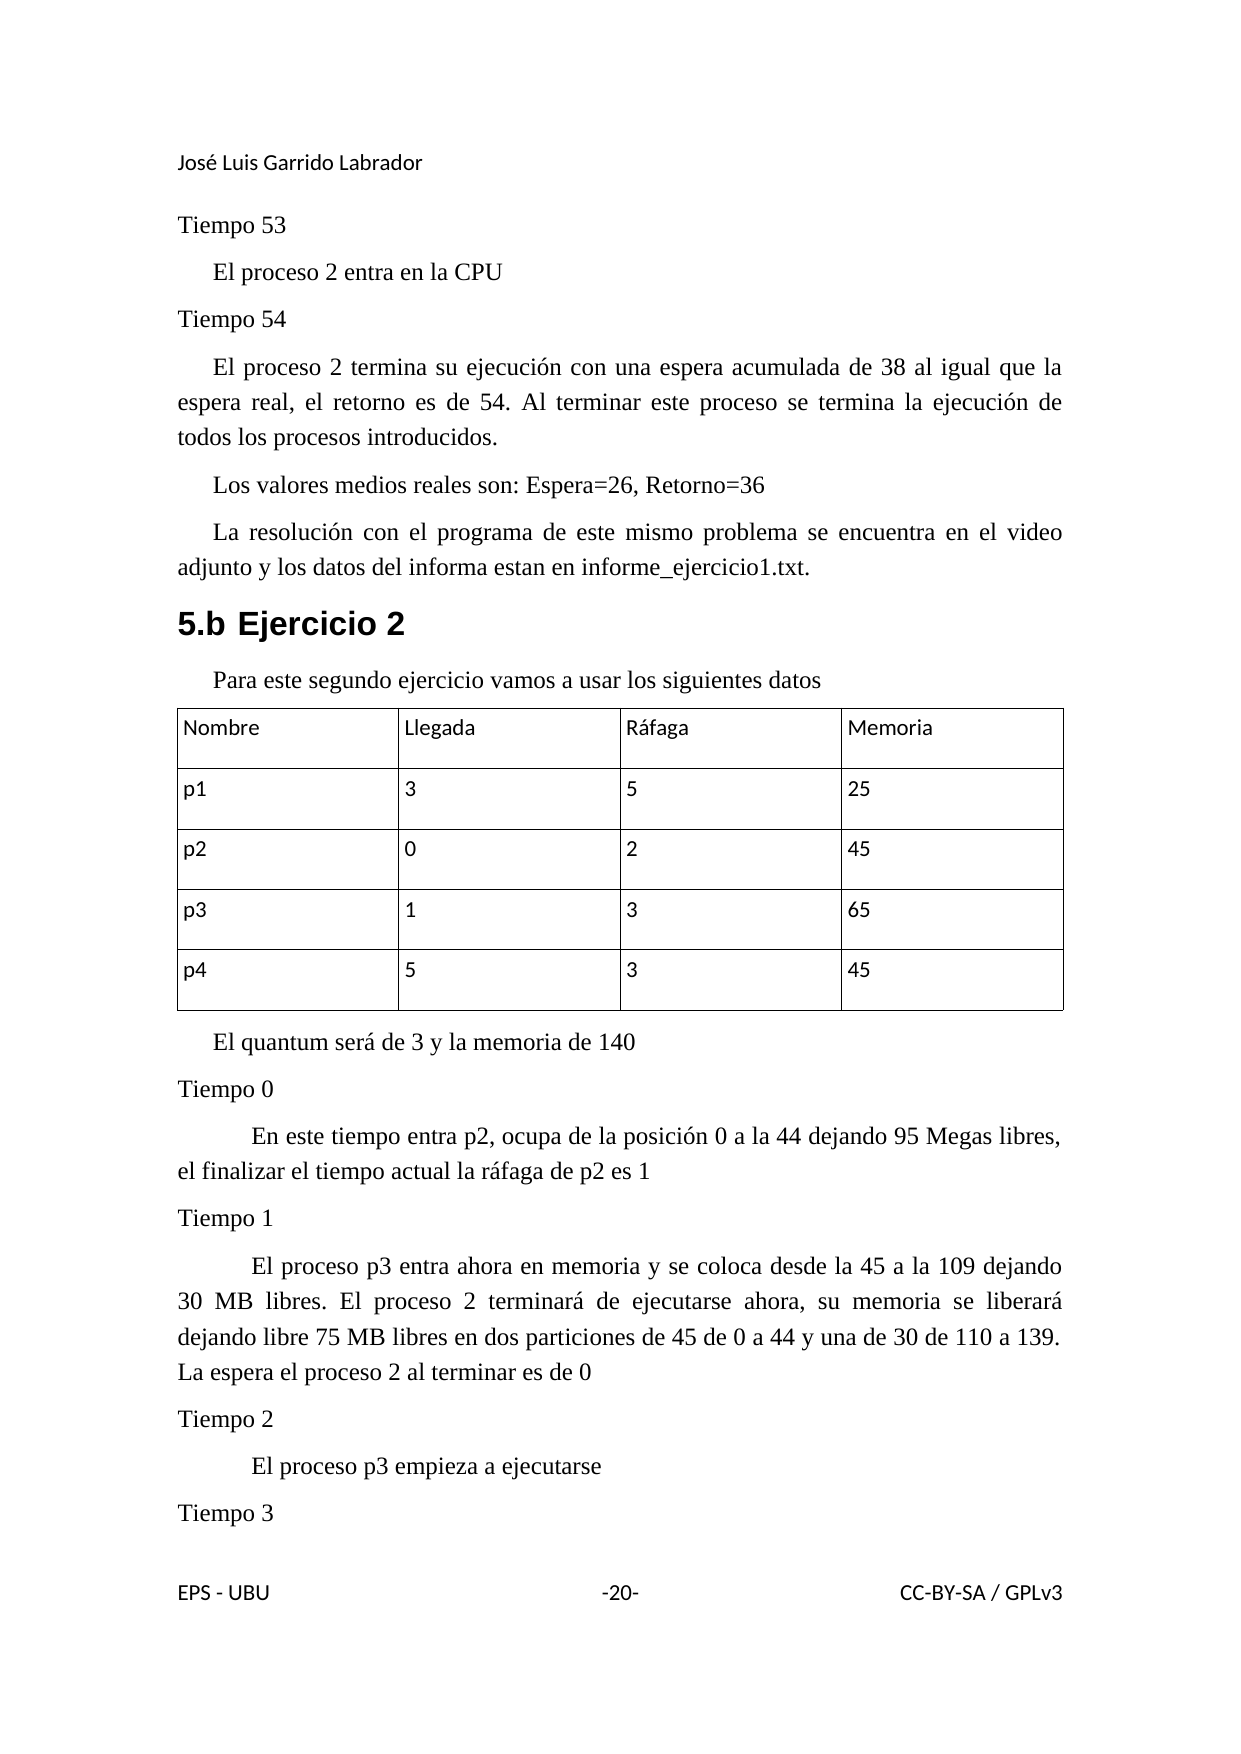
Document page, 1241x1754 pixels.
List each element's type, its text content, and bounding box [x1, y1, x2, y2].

table_header Llegada [399, 709, 620, 768]
text Tiempo 2 [177, 1399, 1063, 1434]
table_cell 3 [399, 769, 620, 828]
text Los valores medios reales son: Espera=26, Retorno=36 [177, 465, 1063, 500]
table_header Memoria [842, 709, 1063, 768]
text Para este segundo ejercicio vamos a usar los siguientes datos [177, 660, 1063, 696]
table_header Ráfaga [621, 709, 841, 768]
table_cell p3 [178, 890, 398, 949]
text En este tiempo entra p2, ocupa de la posición 0 a la 44 dejando 95 Megas libres, el finalizar el tiempo actual la ráfaga de p2 es 1 [177, 1116, 1063, 1187]
table_cell p1 [178, 769, 398, 828]
table_cell 1 [399, 890, 620, 949]
subtitle Ejercicio 2 [177, 603, 1063, 642]
text La resolución con el programa de este mismo problema se encuentra en el video adjunto y los datos del informa estan en informe_ejercicio1.txt. [177, 512, 1063, 583]
table_cell 25 [842, 769, 1063, 828]
text El proceso 2 entra en la CPU [177, 252, 1063, 288]
table_cell p2 [178, 830, 398, 889]
table_cell 65 [842, 890, 1063, 949]
text Tiempo 54 [177, 299, 1063, 335]
table_cell 3 [621, 890, 841, 949]
table_cell p4 [178, 950, 398, 1010]
text El quantum será de 3 y la memoria de 140 [177, 1022, 1063, 1057]
table_cell 2 [621, 830, 841, 889]
table_cell 45 [842, 830, 1063, 889]
table_cell 3 [621, 950, 841, 1010]
text Tiempo 3 [177, 1493, 1063, 1529]
table_cell 5 [621, 769, 841, 828]
text Tiempo 0 [177, 1069, 1063, 1104]
text El proceso 2 termina su ejecución con una espera acumulada de 38 al igual que la espera real, el retorno es de 54. Al terminar este proceso se termina la ejecución de todos los procesos introducidos. [177, 347, 1063, 453]
text El proceso p3 entra ahora en memoria y se coloca desde la 45 a la 109 dejando 30 MB libres. El proceso 2 terminará de ejecutarse ahora, su memoria se liberará dejando libre 75 MB libres en dos particiones de 45 de 0 a 44 y una de 30 de 110 a 139. La espera el proceso 2 al terminar es de 0 [177, 1246, 1063, 1387]
table_cell 5 [399, 950, 620, 1010]
text El proceso p3 empieza a ejecutarse [177, 1446, 1063, 1482]
table_cell 0 [399, 830, 620, 889]
text Tiempo 1 [177, 1198, 1063, 1234]
table_header Nombre [178, 709, 398, 768]
table_cell 45 [842, 950, 1063, 1010]
text Tiempo 53 [177, 205, 1063, 241]
